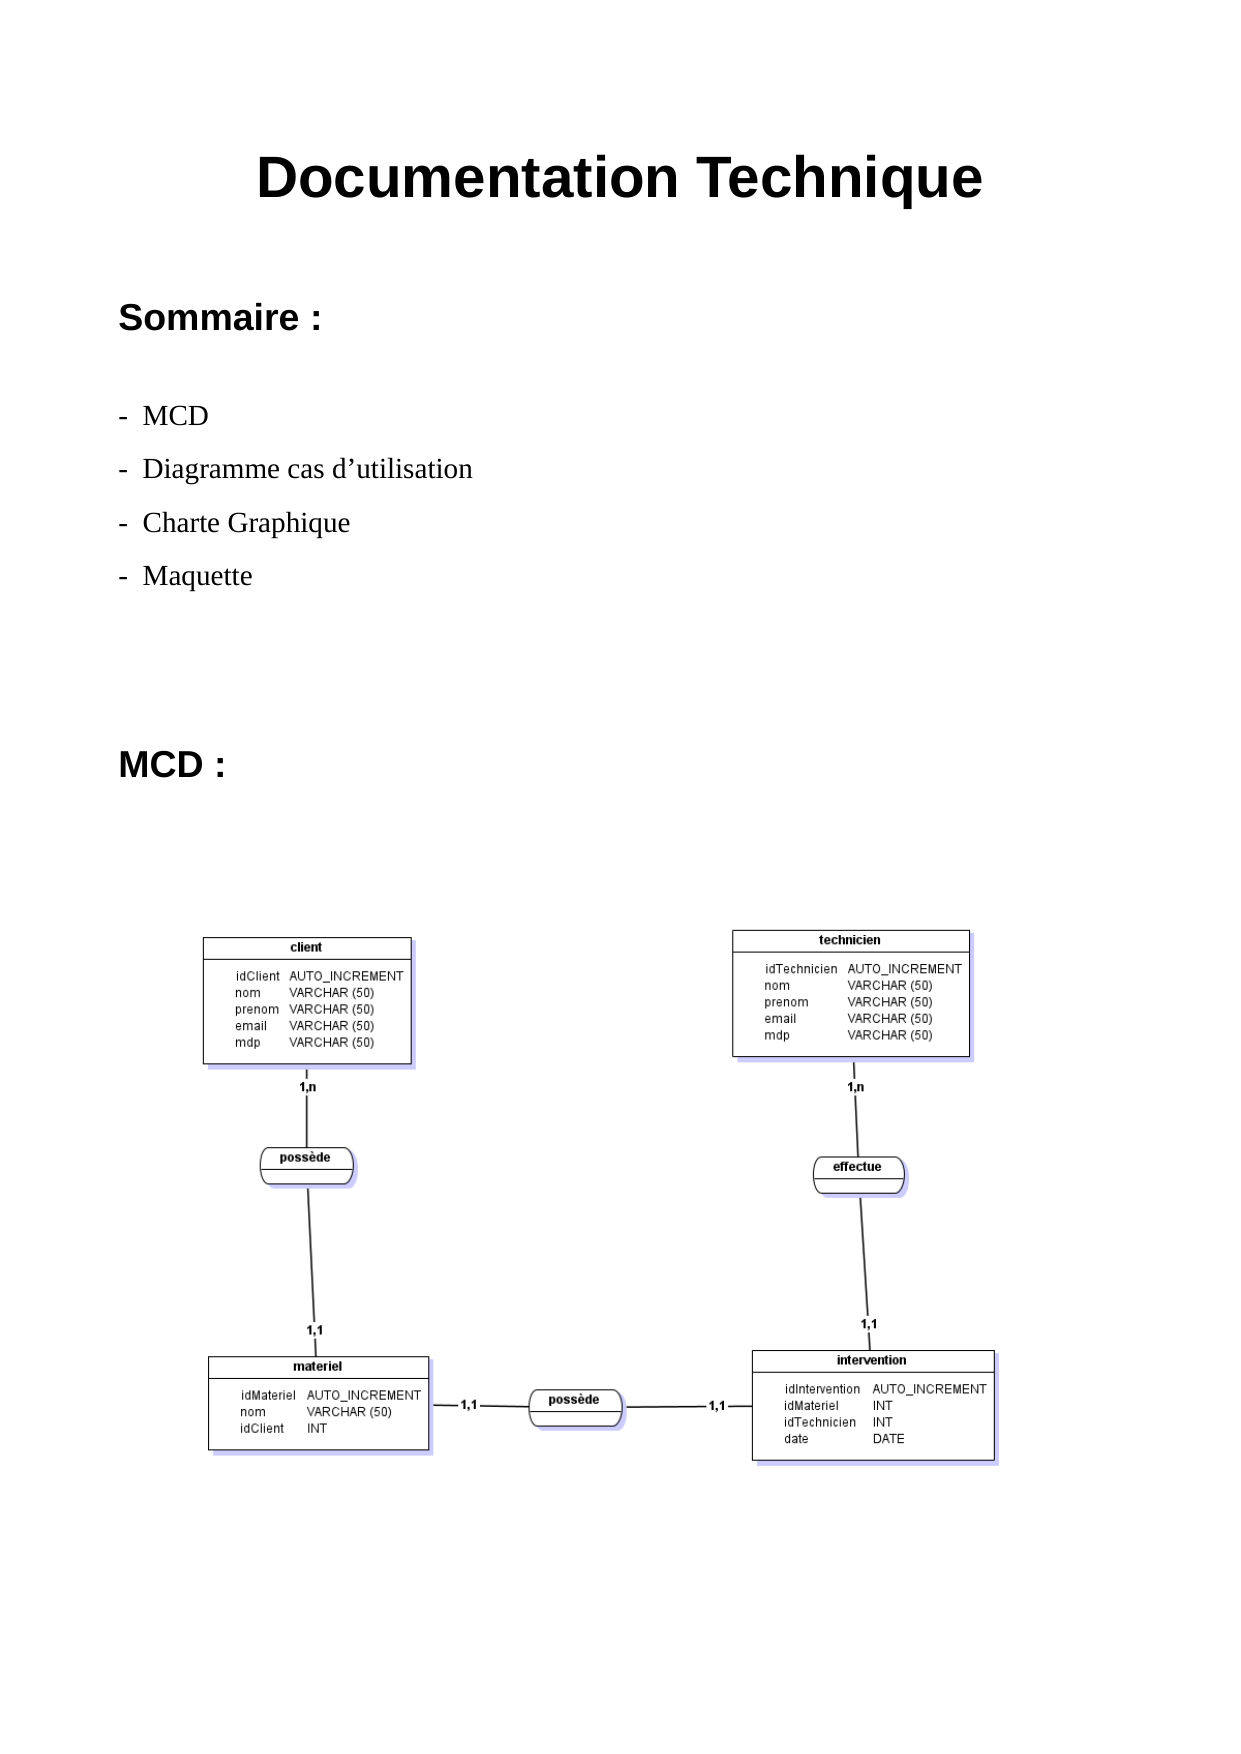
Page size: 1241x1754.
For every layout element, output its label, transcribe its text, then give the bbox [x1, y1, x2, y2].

text - Charte Graphique [118, 505, 1122, 538]
text - Diagramme cas d’utilisation [118, 452, 1122, 485]
picture [85, 845, 1089, 1557]
text - Maquette [118, 558, 1122, 591]
subtitle Sommaire : [118, 295, 1122, 338]
subtitle MCD : [118, 742, 1122, 785]
text - MCD [118, 398, 1122, 432]
title Documentation Technique [118, 143, 1122, 210]
